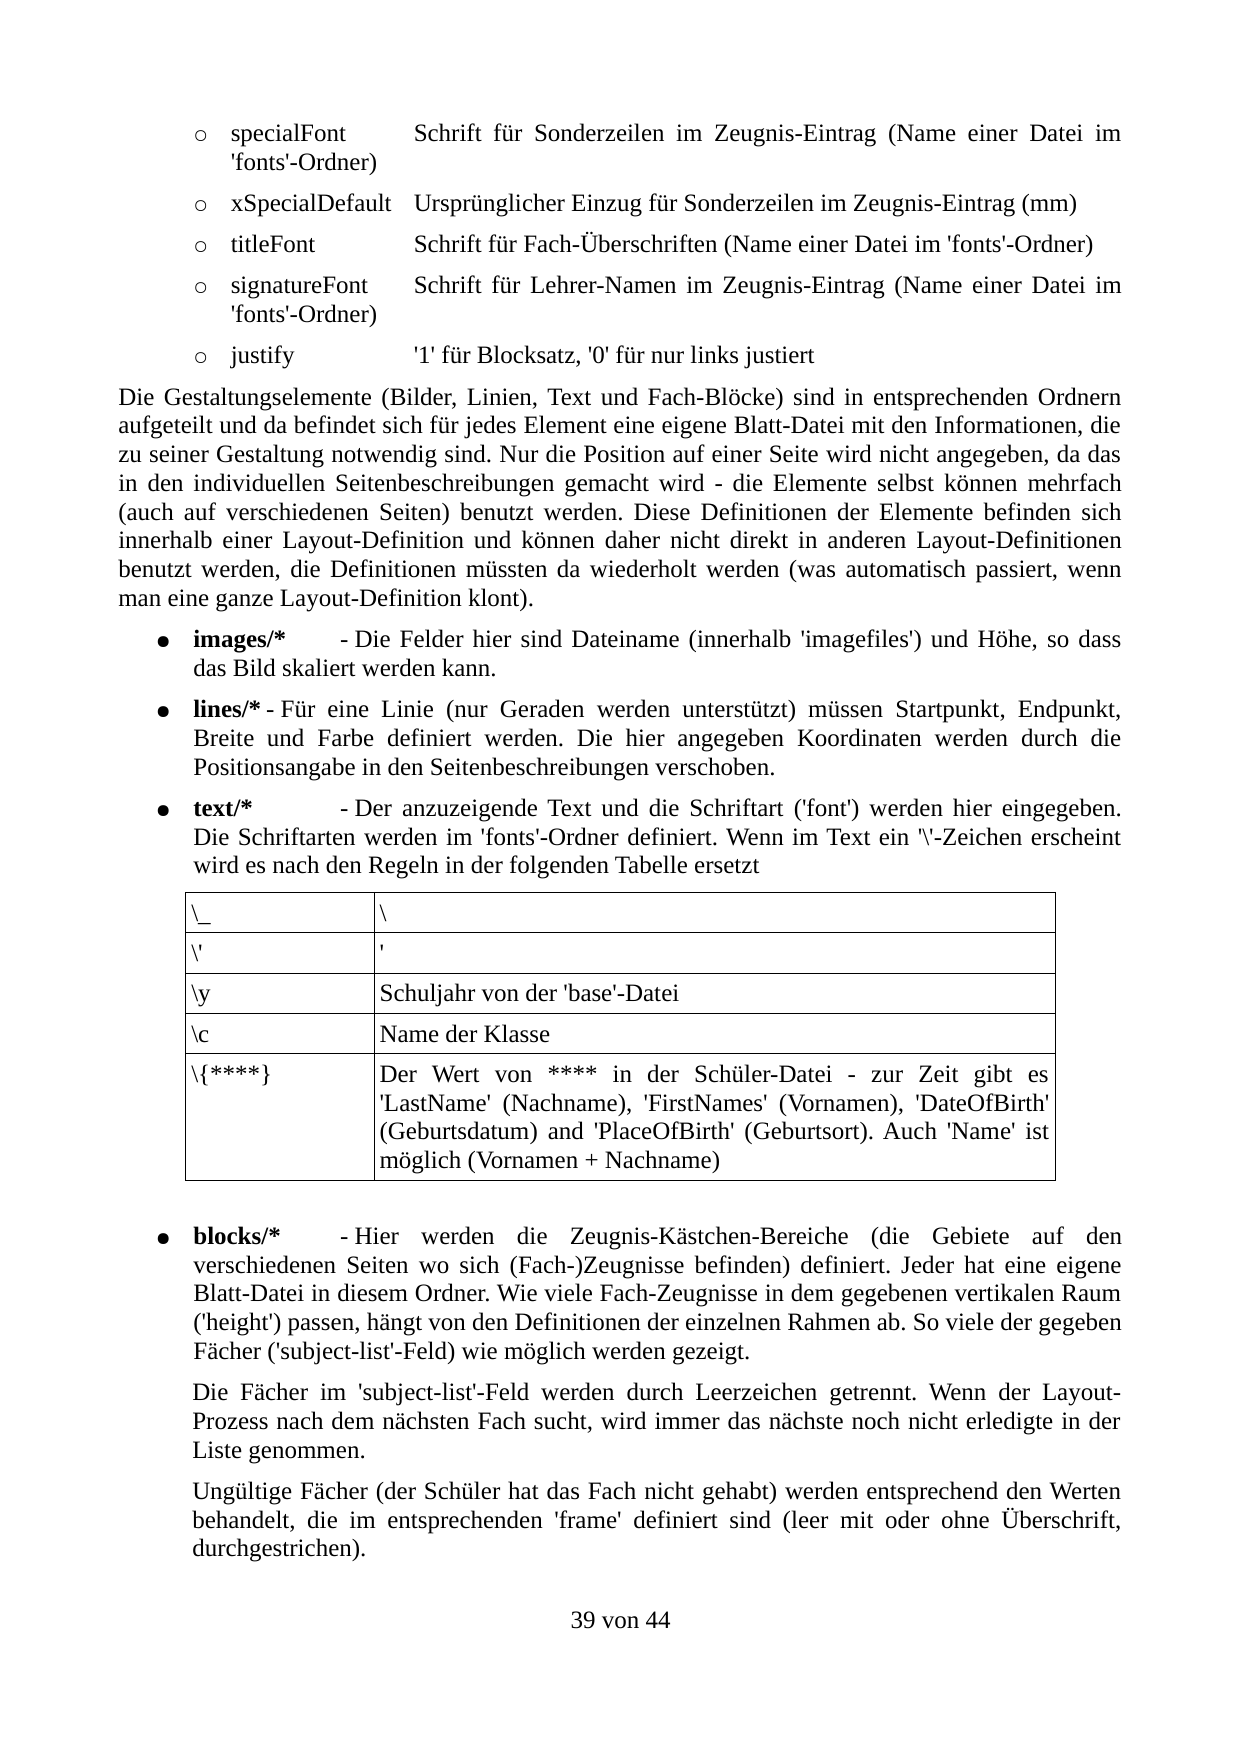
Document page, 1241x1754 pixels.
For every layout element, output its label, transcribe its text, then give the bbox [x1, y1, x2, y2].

list titleFont Schrift für Fach-Überschriften (Name einer Datei im 'fonts'-Ordner) [193, 229, 1122, 258]
list text/* - Der anzuzeigende Text und die Schriftart ('font') werden hier eingegeben. Die Schriftarten werden im 'fonts'-Ordner definiert. Wenn im Text ein '\'-Zeichen erscheint wird es nach den Regeln in der folgenden Tabelle ersetzt [156, 793, 1122, 879]
table_header \_ [186, 893, 374, 932]
list justify '1' für Blocksatz, '0' für nur links justiert [193, 341, 1122, 369]
list signatureFont Schrift für Lehrer-Namen im Zeugnis-Eintrag (Name einer Datei im 'fonts'-Ordner) [193, 271, 1122, 328]
table_cell \y [186, 974, 374, 1013]
table_cell \{****} [186, 1054, 374, 1180]
text Die Fächer im 'subject-list'-Feld werden durch Leerzeichen getrennt. Wenn der Layout-Prozess nach dem nächsten Fach sucht, wird immer das nächste noch nicht erledigte in der Liste genommen. [192, 1377, 1122, 1463]
table_cell Schuljahr von der 'base'-Datei [375, 974, 1055, 1013]
table_cell \' [186, 933, 374, 972]
text Ungültige Fächer (der Schüler hat das Fach nicht gehabt) werden entsprechend den Werten behandelt, die im entsprechenden 'frame' definiert sind (leer mit oder ohne Überschrift, durchgestrichen). [192, 1476, 1122, 1562]
table_cell \c [186, 1014, 374, 1053]
list images/* - Die Felder hier sind Dateiname (innerhalb 'imagefiles') und Höhe, so dass das Bild skaliert werden kann. [156, 624, 1122, 682]
list xSpecialDefault Ursprünglicher Einzug für Sonderzeilen im Zeugnis-Eintrag (mm) [193, 188, 1122, 217]
table_header \ [375, 893, 1055, 932]
list lines/* - Für eine Linie (nur Geraden werden unterstützt) müssen Startpunkt, Endpunkt, Breite und Farbe definiert werden. Die hier angegeben Koordinaten werden durch die Positionsangabe in den Seitenbeschreibungen verschoben. [156, 694, 1122, 781]
list specialFont Schrift für Sonderzeilen im Zeugnis-Eintrag (Name einer Datei im 'fonts'-Ordner) [193, 118, 1122, 176]
text Die Gestaltungselemente (Bilder, Linien, Text und Fach-Blöcke) sind in entsprechenden Ordnern aufgeteilt und da befindet sich für jedes Element eine eigene Blatt-Datei mit den Informationen, die zu seiner Gestaltung notwendig sind. Nur die Position auf einer Seite wird nicht angegeben, da das in den individuellen Seitenbeschreibungen gemacht wird - die Elemente selbst können mehrfach (auch auf verschiedenen Seiten) benutzt werden. Diese Definitionen der Elemente befinden sich innerhalb einer Layout-Definition und können daher nicht direkt in anderen Layout-Definitionen benutzt werden, die Definitionen müssten da wiederholt werden (was automatisch passiert, wenn man eine ganze Layout-Definition klont). [118, 382, 1122, 612]
list blocks/* - Hier werden die Zeugnis-Kästchen-Bereiche (die Gebiete auf den verschiedenen Seiten wo sich (Fach-)Zeugnisse befinden) definiert. Jeder hat eine eigene Blatt-Datei in diesem Ordner. Wie viele Fach-Zeugnisse in dem gegebenen vertikalen Raum ('height') passen, hängt von den Definitionen der einzelnen Rahmen ab. So viele der gegeben Fächer ('subject-list'-Feld) wie möglich werden gezeigt. [156, 1221, 1122, 1365]
table_cell ' [375, 933, 1055, 972]
table_cell Der Wert von **** in der Schüler-Datei - zur Zeit gibt es 'LastName' (Nachname), 'FirstNames' (Vornamen), 'DateOfBirth' (Geburtsdatum) and 'PlaceOfBirth' (Geburtsort). Auch 'Name' ist möglich (Vornamen + Nachname) [375, 1054, 1055, 1180]
table_cell Name der Klasse [375, 1014, 1055, 1053]
